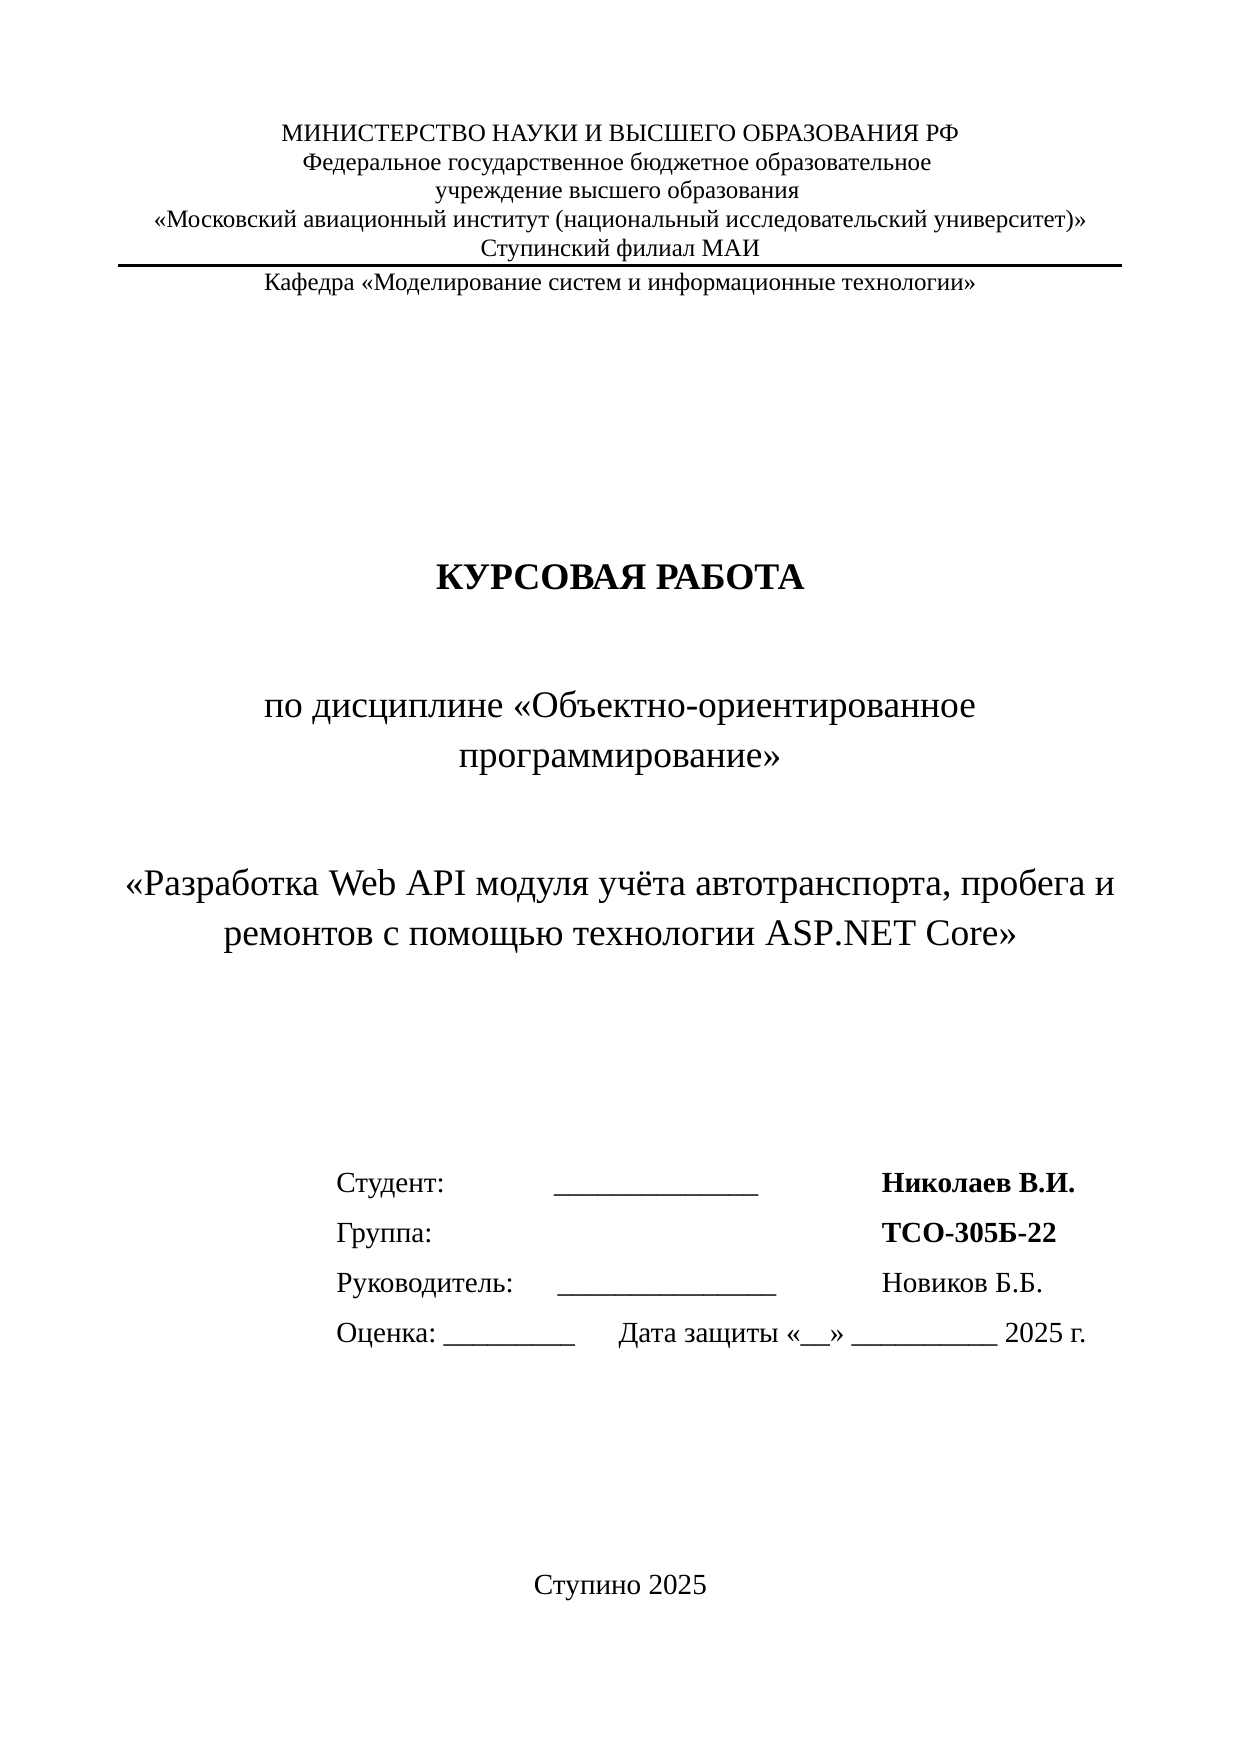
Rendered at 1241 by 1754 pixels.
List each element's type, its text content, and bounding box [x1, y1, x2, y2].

text Федеральное государственное бюджетное образовательное [118, 147, 1122, 176]
table_header Студент: ______________ [325, 1165, 870, 1215]
text «Разработка Web API модуля учёта автотранспорта, пробега и ремонтов с помощью технологии ASP.NET Core» [118, 861, 1122, 953]
table_header Николаев В.И. [870, 1165, 1102, 1215]
text КУРСОВАЯ РАБОТА [118, 554, 1122, 598]
table_cell Новиков Б.Б. [870, 1265, 1102, 1316]
table_cell Руководитель: _______________ [325, 1265, 870, 1316]
table_cell ТСО-305Б-22 [870, 1215, 1102, 1265]
text Ступинский филиал МАИ [118, 233, 1122, 264]
text «Московский авиационный институт (национальный исследовательский университет)» [118, 204, 1122, 233]
table_cell Оценка: _________ Дата защиты «__» __________ 2025 г. [325, 1316, 1102, 1366]
table_cell Группа: [325, 1215, 870, 1265]
text учреждение высшего образования [118, 176, 1122, 204]
text МИНИСТЕРСТВО НАУКИ И ВЫСШЕГО ОБРАЗОВАНИЯ РФ [118, 118, 1122, 147]
text Ступино 2025 [118, 1567, 1122, 1601]
text Кафедра «Моделирование систем и информационные технологии» [118, 267, 1122, 296]
text по дисциплине «Объектно-ориентированное программирование» [118, 683, 1122, 776]
